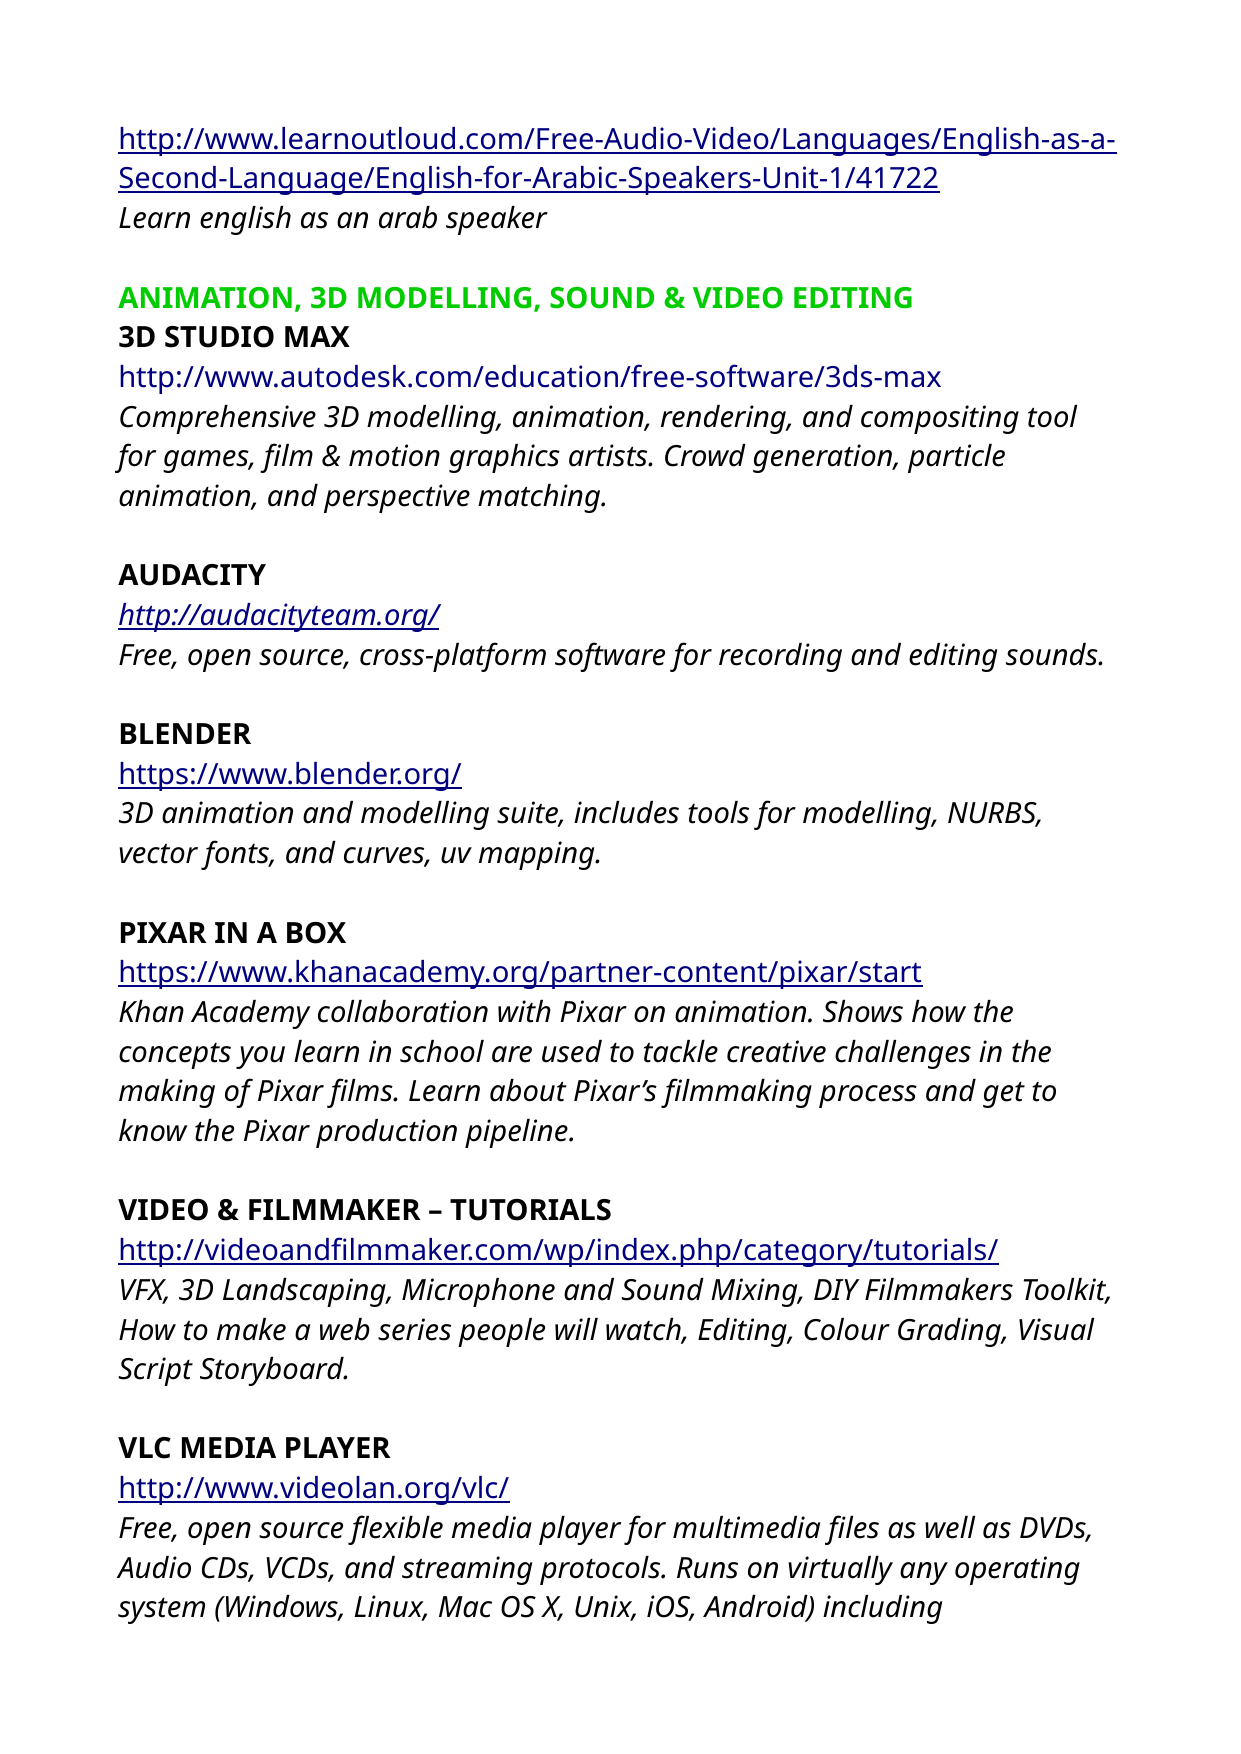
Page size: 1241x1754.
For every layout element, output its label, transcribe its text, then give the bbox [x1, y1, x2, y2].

text VFX, 3D Landscaping, Microphone and Sound Mixing, DIY Filmmakers Toolkit, How to make a web series people will watch, Editing, Colour Grading, Visual Script Storyboard. [118, 1269, 1122, 1388]
text http://www.learnoutloud.com/Free-Audio-Video/Languages/English-as-a-Second-Language/English-for-Arabic-Speakers-Unit-1/41722 [118, 118, 1122, 197]
text BLENDER https://www.blender.org/ 3D animation and modelling suite, includes tools for modelling, NURBS, vector fonts, and curves, uv mapping. [118, 713, 1122, 912]
text PIXAR IN A BOX [118, 912, 1122, 952]
text Learn english as an arab speaker [118, 197, 1122, 237]
text https://www.khanacademy.org/partner-content/pixar/start [118, 952, 1122, 991]
text AUDACITY [118, 555, 1122, 594]
text 3D STUDIO MAX [118, 317, 1122, 356]
subtitle Free, open source, cross-platform software for recording and editing sounds. [118, 634, 1122, 674]
text VIDEO & FILMMAKER – TUTORIALS [118, 1190, 1122, 1229]
text Khan Academy collaboration with Pixar on animation. Shows how the concepts you learn in school are used to tackle creative challenges in the making of Pixar films. Learn about Pixar’s filmmaking process and get to know the Pixar production pipeline. [118, 991, 1122, 1150]
text http://videoandfilmmaker.com/wp/index.php/category/tutorials/ [118, 1229, 1122, 1269]
subtitle Comprehensive 3D modelling, animation, rendering, and compositing tool for games, film & motion graphics artists. Crowd generation, particle animation, and perspective matching. [118, 396, 1122, 515]
text VLC MEDIA PLAYER http://www.videolan.org/vlc/ Free, open source flexible media player for multimedia files as well as DVDs, Audio CDs, VCDs, and streaming protocols. Runs on virtually any operating system (Windows, Linux, Mac OS X, Unix, iOS, Android) including [118, 1428, 1122, 1626]
text http://audacityteam.org/ [118, 594, 1122, 634]
subtitle http://www.autodesk.com/education/free-software/3ds-max [118, 356, 1122, 396]
text ANIMATION, 3D MODELLING, SOUND & VIDEO EDITING [118, 277, 1122, 317]
